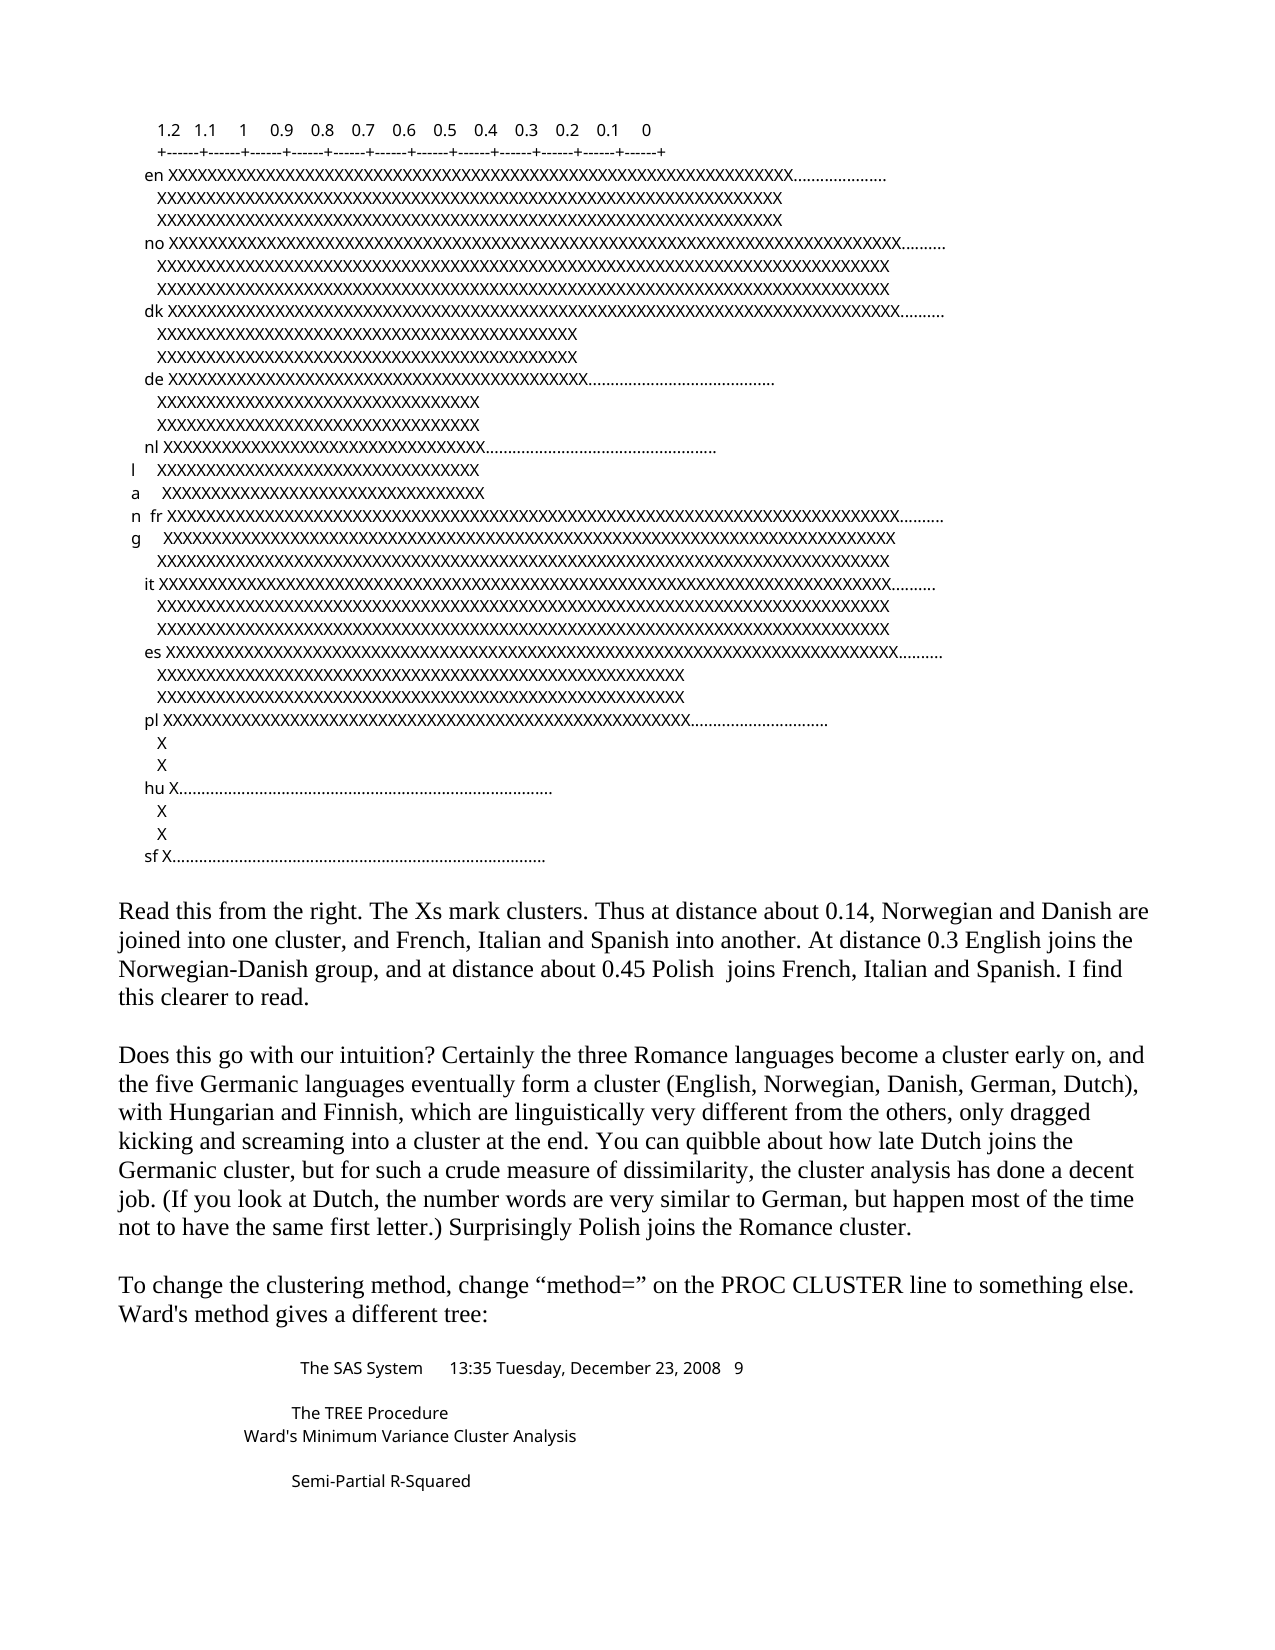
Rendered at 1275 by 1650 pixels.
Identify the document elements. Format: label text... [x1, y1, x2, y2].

text XXXXXXXXXXXXXXXXXXXXXXXXXXXXXXXXXXXXXXXXXXXXXXXXXXXXXXXXXXXXXXXXXXXXXXXXXXX [118, 277, 1157, 300]
text l XXXXXXXXXXXXXXXXXXXXXXXXXXXXXXXXX [118, 459, 1157, 481]
text g XXXXXXXXXXXXXXXXXXXXXXXXXXXXXXXXXXXXXXXXXXXXXXXXXXXXXXXXXXXXXXXXXXXXXXXXXXX [118, 527, 1157, 549]
text pl XXXXXXXXXXXXXXXXXXXXXXXXXXXXXXXXXXXXXXXXXXXXXXXXXXXXXX............................... [118, 708, 1157, 731]
text XXXXXXXXXXXXXXXXXXXXXXXXXXXXXXXXXXXXXXXXXXXXXXXXXXXXXXXXXXXXXXXXXXXXXXXXXXX [118, 618, 1157, 640]
text no XXXXXXXXXXXXXXXXXXXXXXXXXXXXXXXXXXXXXXXXXXXXXXXXXXXXXXXXXXXXXXXXXXXXXXXXXXX.......... [118, 232, 1157, 254]
text X [118, 822, 1157, 845]
text The TREE Procedure [118, 1402, 1157, 1424]
text XXXXXXXXXXXXXXXXXXXXXXXXXXXXXXXXXXXXXXXXXXXXXXXXXXXXXXXXXXXXXXXXXXXXXXXXXXX [118, 254, 1157, 277]
text Semi-Partial R-Squared [118, 1470, 1157, 1492]
text XXXXXXXXXXXXXXXXXXXXXXXXXXXXXXXXXXXXXXXXXXXXXXXXXXXXXX [118, 686, 1157, 708]
text XXXXXXXXXXXXXXXXXXXXXXXXXXXXXXXXX [118, 413, 1157, 436]
text hu X.................................................................................... [118, 777, 1157, 799]
text XXXXXXXXXXXXXXXXXXXXXXXXXXXXXXXXXXXXXXXXXXXXXXXXXXXXXXXXXXXXXXXX [118, 186, 1157, 209]
text a XXXXXXXXXXXXXXXXXXXXXXXXXXXXXXXXX [118, 481, 1157, 504]
text Does this go with our intuition? Certainly the three Romance languages become a cluster early on, and the five Germanic languages eventually form a cluster (English, Norwegian, Danish, German, Dutch), with Hungarian and Finnish, which are linguistically very different from the others, only dragged kicking and screaming into a cluster at the end. You can quibble about how late Dutch joins the Germanic cluster, but for such a crude measure of dissimilarity, the cluster analysis has done a decent job. (If you look at Dutch, the number words are very similar to German, but happen most of the time not to have the same first letter.) Surprisingly Polish joins the Romance cluster. [118, 1040, 1157, 1241]
text de XXXXXXXXXXXXXXXXXXXXXXXXXXXXXXXXXXXXXXXXXXX.......................................... [118, 368, 1157, 391]
text XXXXXXXXXXXXXXXXXXXXXXXXXXXXXXXXXXXXXXXXXXXXXXXXXXXXXXXXXXXXXXXXXXXXXXXXXXX [118, 549, 1157, 572]
text XXXXXXXXXXXXXXXXXXXXXXXXXXXXXXXXXXXXXXXXXXXXXXXXXXXXXXXXXXXXXXXXXXXXXXXXXXX [118, 595, 1157, 618]
text XXXXXXXXXXXXXXXXXXXXXXXXXXXXXXXXXXXXXXXXXXX [118, 345, 1157, 368]
text es XXXXXXXXXXXXXXXXXXXXXXXXXXXXXXXXXXXXXXXXXXXXXXXXXXXXXXXXXXXXXXXXXXXXXXXXXXX.......... [118, 640, 1157, 663]
text sf X.................................................................................... [118, 845, 1157, 867]
text dk XXXXXXXXXXXXXXXXXXXXXXXXXXXXXXXXXXXXXXXXXXXXXXXXXXXXXXXXXXXXXXXXXXXXXXXXXXX.......... [118, 300, 1157, 322]
text To change the clustering method, change “method=” on the PROC CLUSTER line to something else. Ward's method gives a different tree: [118, 1270, 1157, 1327]
text X [118, 754, 1157, 777]
text XXXXXXXXXXXXXXXXXXXXXXXXXXXXXXXXXXXXXXXXXXXXXXXXXXXXXX [118, 663, 1157, 686]
text Read this from the right. The Xs mark clusters. Thus at distance about 0.14, Norwegian and Danish are joined into one cluster, and French, Italian and Spanish into another. At distance 0.3 English joins the Norwegian-Danish group, and at distance about 0.45 Polish joins French, Italian and Spanish. I find this clearer to read. [118, 896, 1157, 1011]
text it XXXXXXXXXXXXXXXXXXXXXXXXXXXXXXXXXXXXXXXXXXXXXXXXXXXXXXXXXXXXXXXXXXXXXXXXXXX.......... [118, 572, 1157, 595]
text nl XXXXXXXXXXXXXXXXXXXXXXXXXXXXXXXXX.................................................... [118, 436, 1157, 459]
text Ward's Minimum Variance Cluster Analysis [118, 1424, 1157, 1447]
text 1.2 1.1 1 0.9 0.8 0.7 0.6 0.5 0.4 0.3 0.2 0.1 0 [118, 118, 1157, 141]
text XXXXXXXXXXXXXXXXXXXXXXXXXXXXXXXXXXXXXXXXXXXXXXXXXXXXXXXXXXXXXXXX [118, 209, 1157, 232]
text n fr XXXXXXXXXXXXXXXXXXXXXXXXXXXXXXXXXXXXXXXXXXXXXXXXXXXXXXXXXXXXXXXXXXXXXXXXXXX.......... [118, 504, 1157, 527]
text X [118, 731, 1157, 754]
text en XXXXXXXXXXXXXXXXXXXXXXXXXXXXXXXXXXXXXXXXXXXXXXXXXXXXXXXXXXXXXXXX..................... [118, 163, 1157, 186]
text XXXXXXXXXXXXXXXXXXXXXXXXXXXXXXXXXXXXXXXXXXX [118, 322, 1157, 345]
text X [118, 799, 1157, 822]
text The SAS System 13:35 Tuesday, December 23, 2008 9 [118, 1356, 1157, 1379]
text XXXXXXXXXXXXXXXXXXXXXXXXXXXXXXXXX [118, 391, 1157, 413]
text +------+------+------+------+------+------+------+------+------+------+------+------+ [118, 141, 1157, 163]
